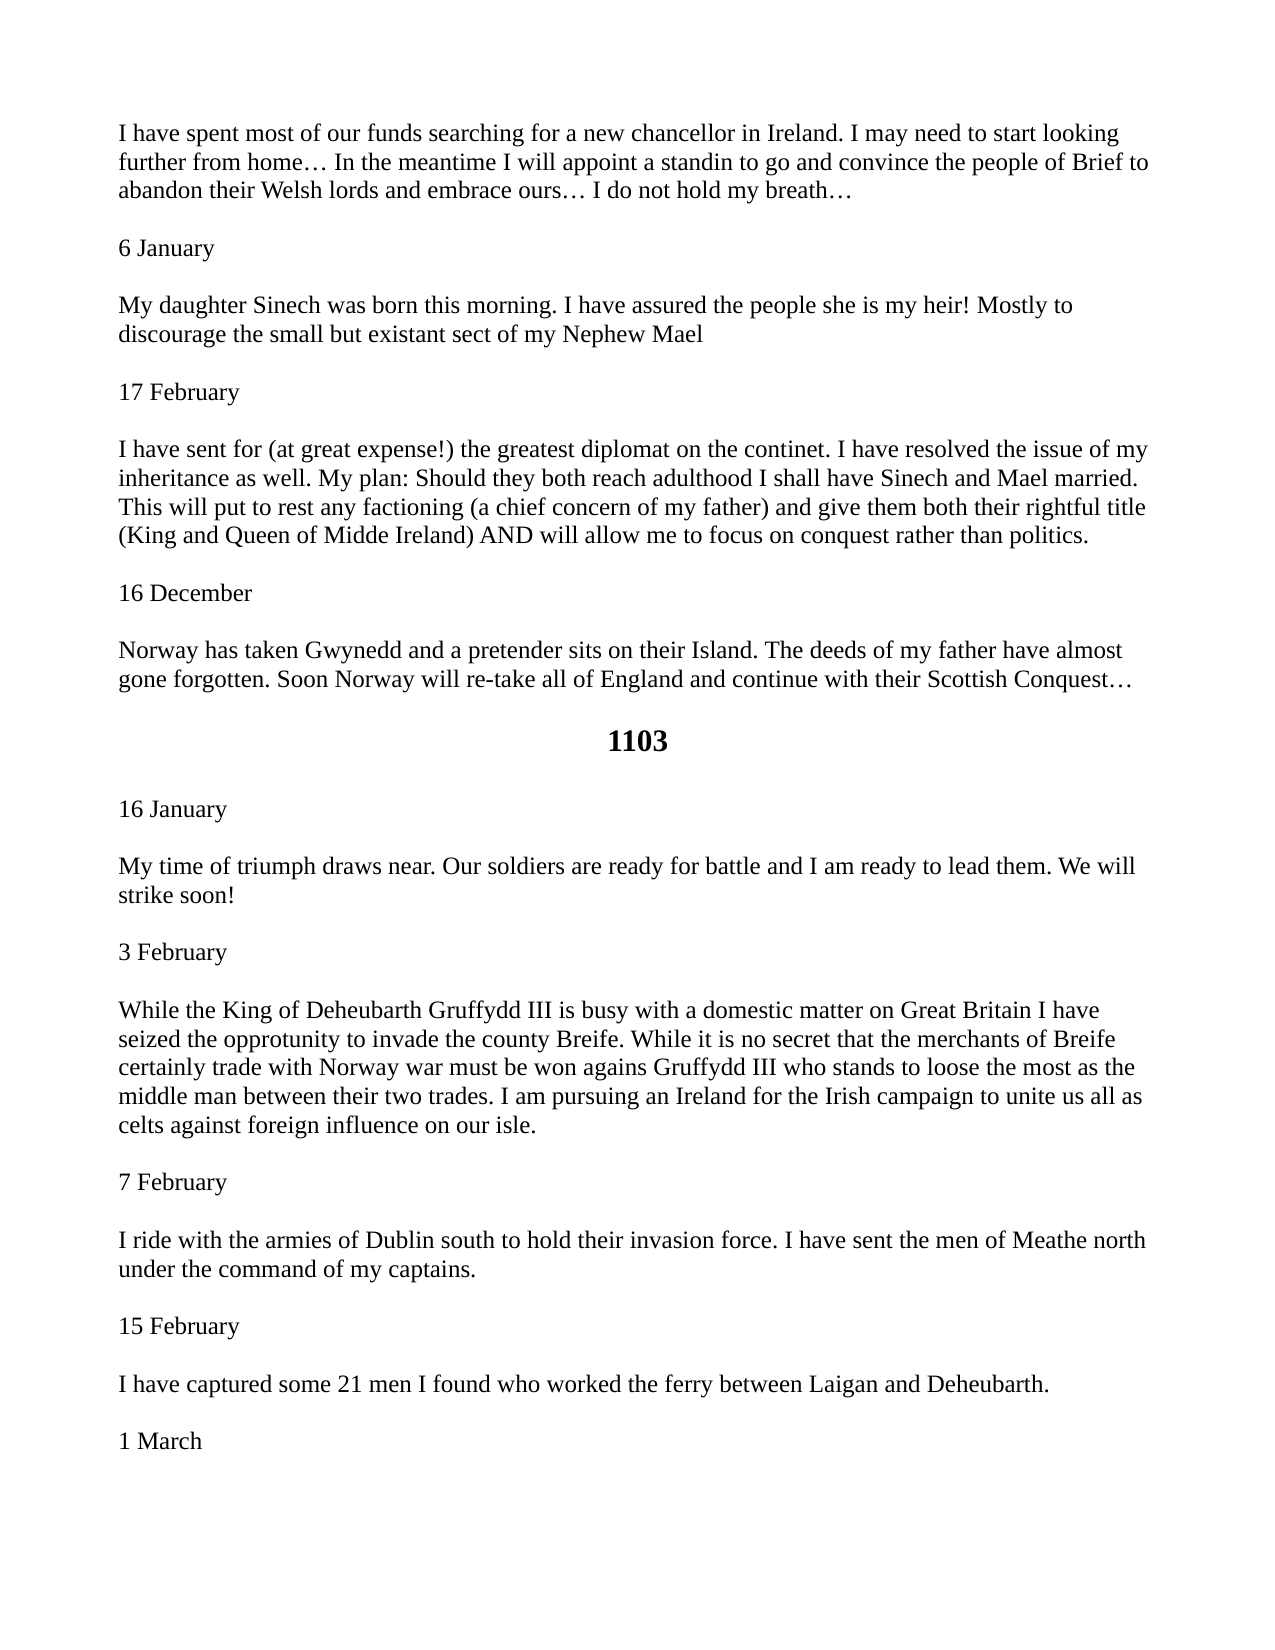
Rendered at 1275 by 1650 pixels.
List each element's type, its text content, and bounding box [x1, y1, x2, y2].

text My daughter Sinech was born this morning. I have assured the people she is my heir! Mostly to discourage the small but existant sect of my Nephew Mael [118, 291, 1157, 348]
text 1 March [118, 1426, 1157, 1455]
text I have spent most of our funds searching for a new chancellor in Ireland. I may need to start looking further from home… In the meantime I will appoint a standin to go and convince the people of Brief to abandon their Welsh lords and embrace ours… I do not hold my breath… [118, 118, 1157, 204]
text 15 February [118, 1311, 1157, 1340]
text 6 January [118, 233, 1157, 262]
text 3 February [118, 937, 1157, 966]
text While the King of Deheubarth Gruffydd III is busy with a domestic matter on Great Britain I have seized the opprotunity to invade the county Breife. While it is no secret that the merchants of Breife certainly trade with Norway war must be won agains Gruffydd III who stands to loose the most as the middle man between their two trades. I am pursuing an Ireland for the Irish campaign to unite us all as celts against foreign influence on our isle. [118, 995, 1157, 1139]
text Norway has taken Gwynedd and a pretender sits on their Island. The deeds of my father have almost gone forgotten. Soon Norway will re-take all of England and continue with their Scottish Conquest… [118, 636, 1157, 693]
text 7 February [118, 1167, 1157, 1196]
text 17 February [118, 377, 1157, 406]
text I have sent for (at great expense!) the greatest diplomat on the continet. I have resolved the issue of my inheritance as well. My plan: Should they both reach adulthood I shall have Sinech and Mael married. This will put to rest any factioning (a chief concern of my father) and give them both their rightful title (King and Queen of Midde Ireland) AND will allow me to focus on conquest rather than politics. [118, 434, 1157, 549]
text 16 December [118, 578, 1157, 607]
text 16 January [118, 794, 1157, 822]
text 1103 [118, 722, 1157, 758]
text I have captured some 21 men I found who worked the ferry between Laigan and Deheubarth. [118, 1369, 1157, 1397]
text My time of triumph draws near. Our soldiers are ready for battle and I am ready to lead them. We will strike soon! [118, 851, 1157, 909]
text I ride with the armies of Dublin south to hold their invasion force. I have sent the men of Meathe north under the command of my captains. [118, 1225, 1157, 1282]
